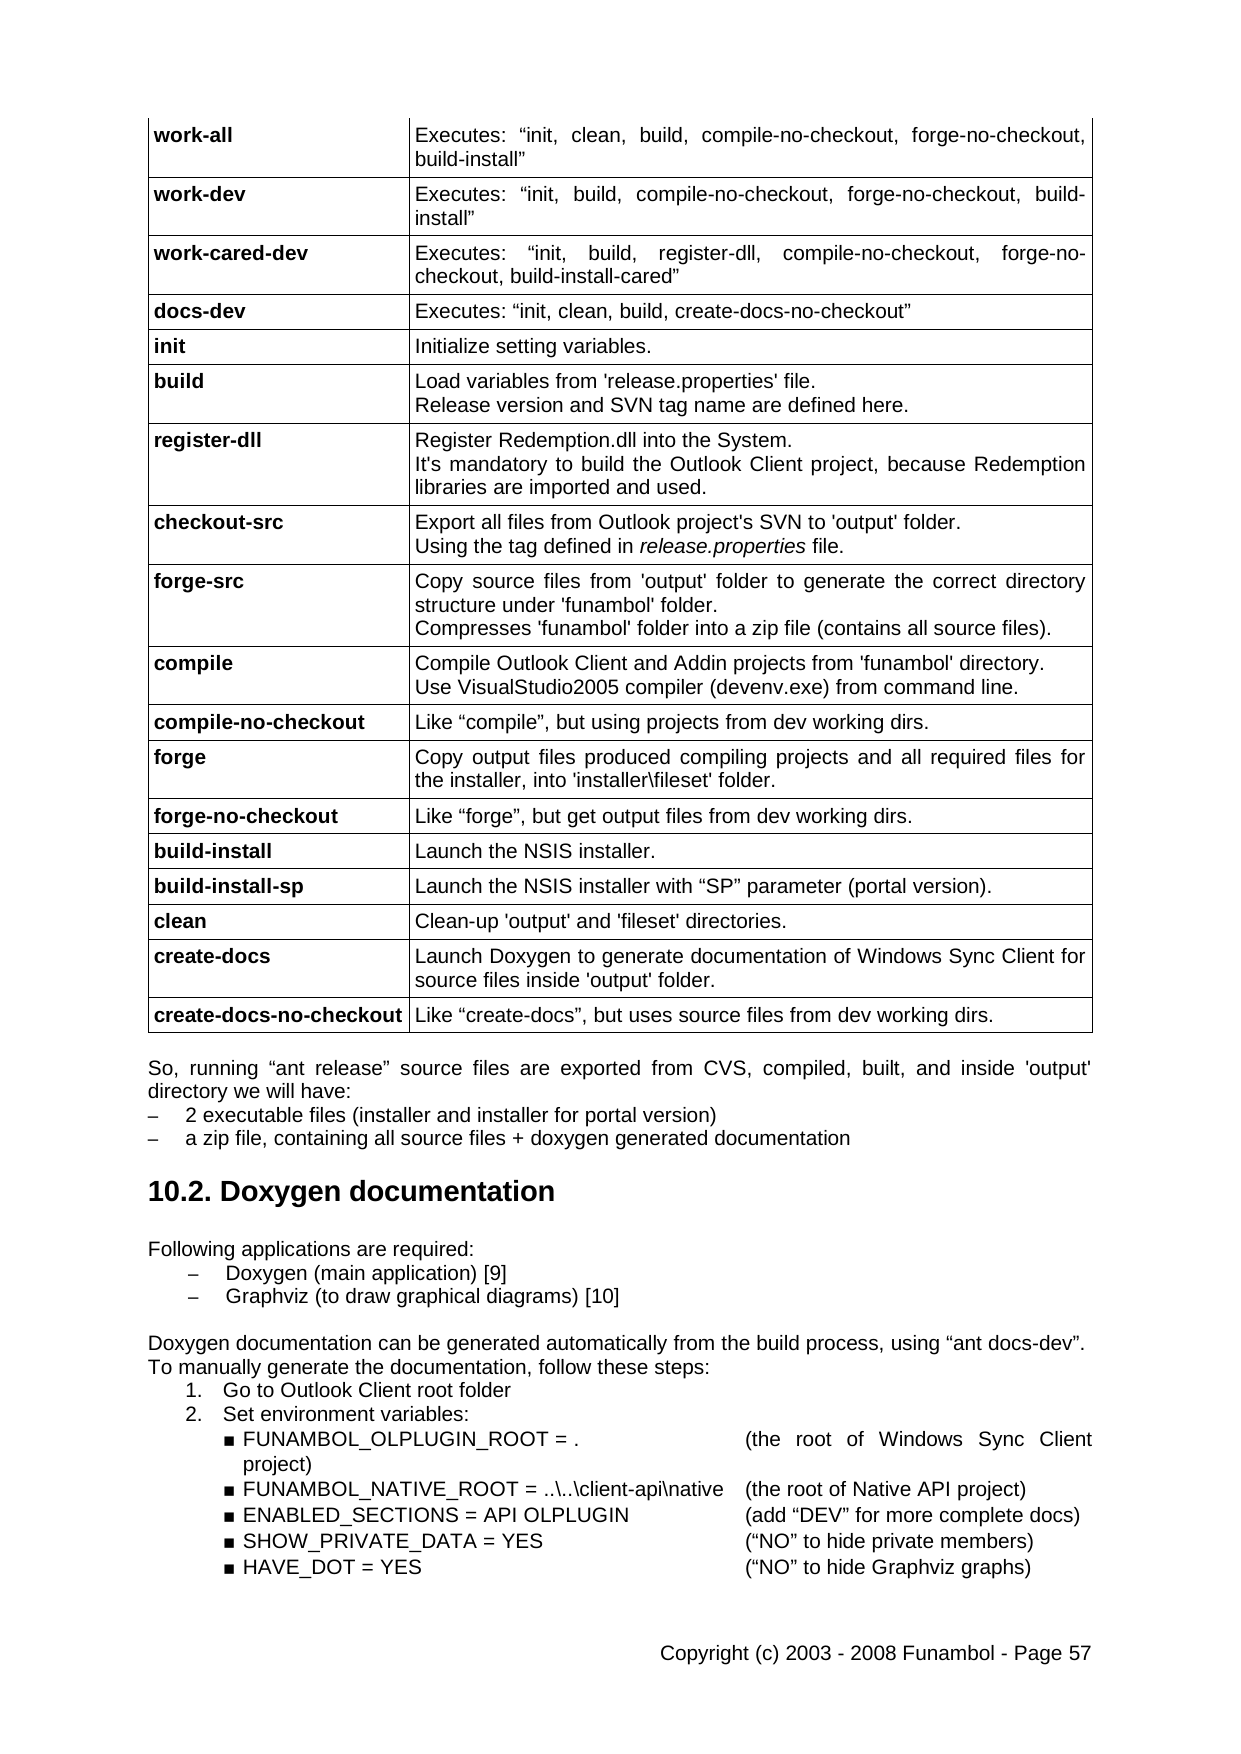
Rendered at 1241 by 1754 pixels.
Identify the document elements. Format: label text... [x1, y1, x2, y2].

list FUNAMBOL_NATIVE_ROOT = ..\..\client-api\native (the root of Native API project) [223, 1476, 1093, 1502]
table_cell clean [149, 905, 409, 939]
list Set environment variables: [185, 1402, 1093, 1426]
table_cell compile-no-checkout [149, 705, 409, 740]
table_cell Load variables from 'release.properties' file. Release version and SVN tag name are defined here. [410, 365, 1092, 423]
table_cell forge [149, 741, 409, 798]
table_cell Copy output files produced compiling projects and all required files for the installer, into 'installer\fileset' folder. [410, 741, 1092, 798]
table_cell register-dll [149, 424, 409, 505]
table_cell work-dev [149, 178, 409, 235]
table_cell Copy source files from 'output' folder to generate the correct directory structure under 'funambol' folder. Compresses 'funambol' folder into a zip file (contains all source files). [410, 565, 1092, 646]
table_cell Executes: “init, build, compile-no-checkout, forge-no-checkout, build-install” [410, 178, 1092, 235]
table_cell Executes: “init, build, register-dll, compile-no-checkout, forge-no-checkout, build-install-cared” [410, 236, 1092, 294]
table_cell create-docs [149, 940, 409, 997]
list 2 executable files (installer and installer for portal version) [148, 1103, 1093, 1127]
table_cell build-install [149, 834, 409, 868]
list a zip file, containing all source files + doxygen generated documentation [148, 1127, 1093, 1150]
table_cell build-install-sp [149, 869, 409, 904]
table_cell forge-src [149, 565, 409, 646]
text So, running “ant release” source files are exported from CVS, compiled, built, and inside 'output' directory we will have: [148, 1056, 1093, 1103]
table_cell Like “create-docs”, but uses source files from dev working dirs. [410, 998, 1092, 1032]
table_cell Register Redemption.dll into the System. It's mandatory to build the Outlook Client project, because Redemption libraries are imported and used. [410, 424, 1092, 505]
table_cell init [149, 330, 409, 364]
table_cell Launch the NSIS installer with “SP” parameter (portal version). [410, 869, 1092, 904]
list HAVE_DOT = YES (“NO” to hide Graphviz graphs) [223, 1554, 1093, 1580]
table_cell work-cared-dev [149, 236, 409, 294]
text Doxygen documentation can be generated automatically from the build process, using “ant docs-dev”. [148, 1332, 1093, 1355]
list FUNAMBOL_OLPLUGIN_ROOT = . (the root of Windows Sync Client project) [223, 1426, 1093, 1476]
table_cell create-docs-no-checkout [149, 998, 409, 1032]
table_cell docs-dev [149, 295, 409, 329]
table_cell Executes: “init, clean, build, create-docs-no-checkout” [410, 295, 1092, 329]
list ENABLED_SECTIONS = API OLPLUGIN (add “DEV” for more complete docs) [223, 1502, 1093, 1528]
table_cell Like “compile”, but using projects from dev working dirs. [410, 705, 1092, 740]
text To manually generate the documentation, follow these steps: [148, 1355, 1093, 1379]
table_cell checkout-src [149, 506, 409, 564]
list Graphviz (to draw graphical diagrams) [10] [188, 1285, 1093, 1308]
table_cell Launch the NSIS installer. [410, 834, 1092, 868]
table_cell Executes: “init, clean, build, compile-no-checkout, forge-no-checkout, build-install” [410, 118, 1092, 177]
table_cell Clean-up 'output' and 'fileset' directories. [410, 905, 1092, 939]
table_cell Launch Doxygen to generate documentation of Windows Sync Client for source files inside 'output' folder. [410, 940, 1092, 997]
table_cell Initialize setting variables. [410, 330, 1092, 364]
list Doxygen (main application) [9] [188, 1261, 1093, 1285]
table_cell Compile Outlook Client and Addin projects from 'funambol' directory. Use VisualStudio2005 compiler (devenv.exe) from command line. [410, 647, 1092, 704]
subtitle Doxygen documentation [148, 1175, 1093, 1208]
table_cell Export all files from Outlook project's SVN to 'output' folder. Using the tag defined in release.properties file. [410, 506, 1092, 564]
table_cell Like “forge”, but get output files from dev working dirs. [410, 799, 1092, 833]
list Go to Outlook Client root folder [185, 1379, 1093, 1402]
text Following applications are required: [148, 1238, 1093, 1261]
list SHOW_PRIVATE_DATA = YES (“NO” to hide private members) [223, 1528, 1093, 1554]
table_cell build [149, 365, 409, 423]
table_cell forge-no-checkout [149, 799, 409, 833]
table_cell compile [149, 647, 409, 704]
table_cell work-all [149, 118, 409, 177]
